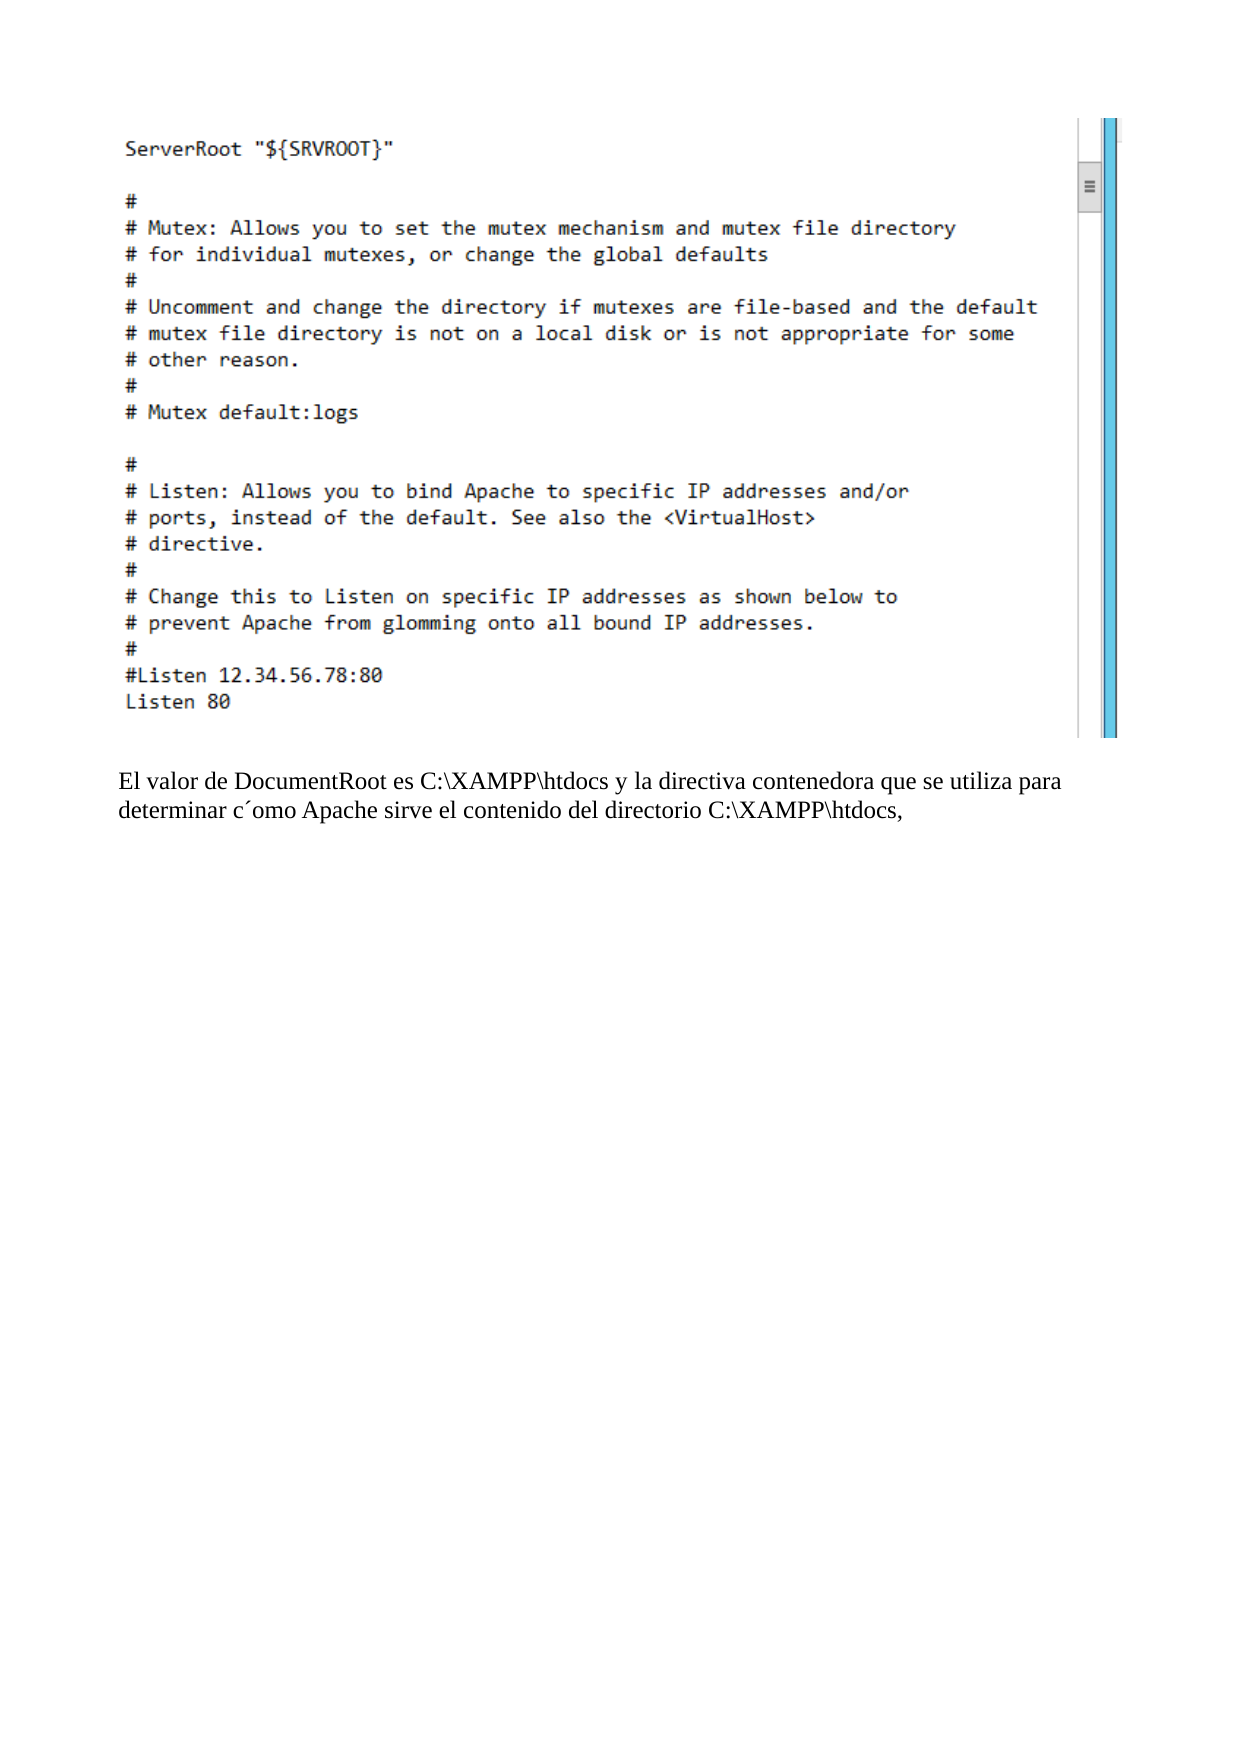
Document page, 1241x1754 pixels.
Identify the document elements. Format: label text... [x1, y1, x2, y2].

text El valor de DocumentRoot es C:\XAMPP\htdocs y la directiva contenedora que se utiliza para determinar c´omo Apache sirve el contenido del directorio C:\XAMPP\htdocs, [118, 766, 1122, 824]
picture [118, 118, 1123, 738]
